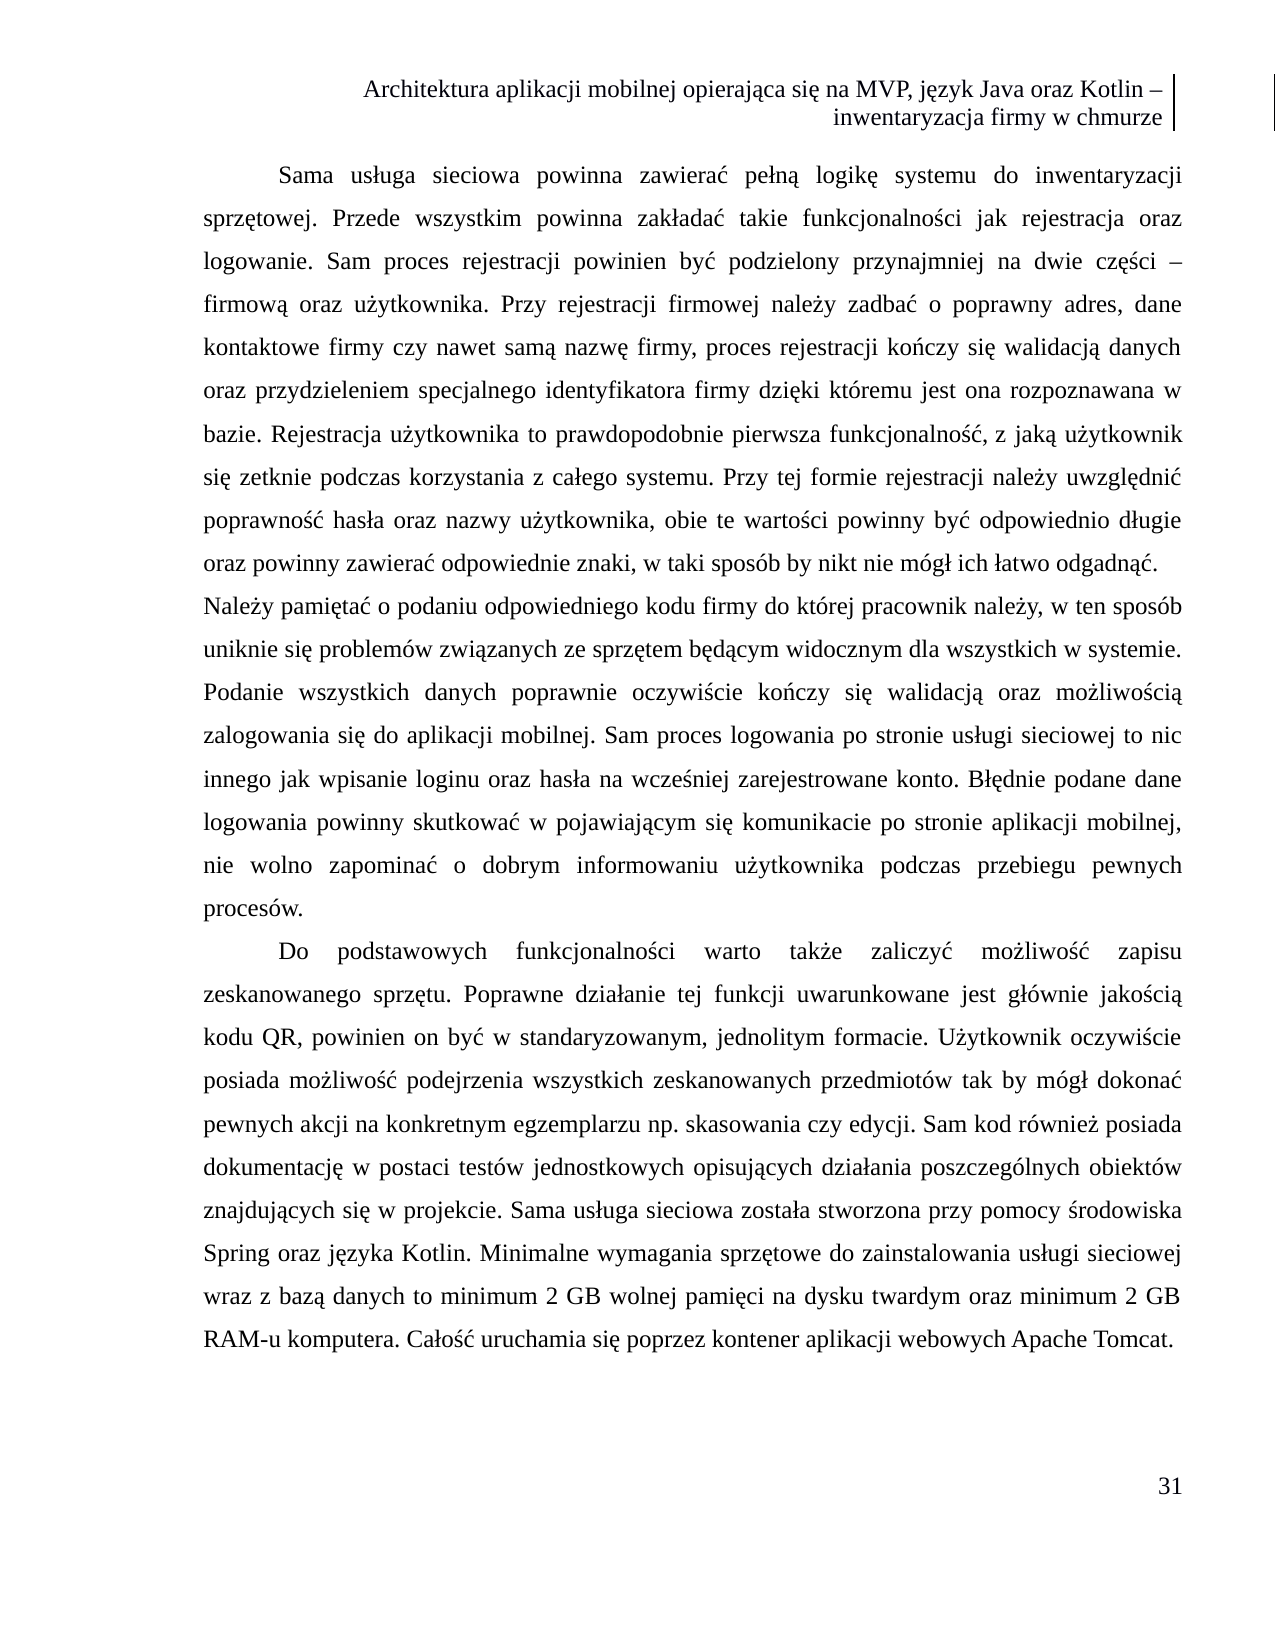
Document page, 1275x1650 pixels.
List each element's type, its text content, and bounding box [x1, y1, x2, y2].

text Należy pamiętać o podaniu odpowiedniego kodu firmy do której pracownik należy, w ten sposób uniknie się problemów związanych ze sprzętem będącym widocznym dla wszystkich w systemie. Podanie wszystkich danych poprawnie oczywiście kończy się walidacją oraz możliwością zalogowania się do aplikacji mobilnej. Sam proces logowania po stronie usługi sieciowej to nic innego jak wpisanie loginu oraz hasła na wcześniej zarejestrowane konto. Błędnie podane dane logowania powinny skutkować w pojawiającym się komunikacie po stronie aplikacji mobilnej, nie wolno zapominać o dobrym informowaniu użytkownika podczas przebiegu pewnych procesów. [203, 591, 1183, 922]
text Sama usługa sieciowa powinna zawierać pełną logikę systemu do inwentaryzacji sprzętowej. Przede wszystkim powinna zakładać takie funkcjonalności jak rejestracja oraz logowanie. Sam proces rejestracji powinien być podzielony przynajmniej na dwie części – firmową oraz użytkownika. Przy rejestracji firmowej należy zadbać o poprawny adres, dane kontaktowe firmy czy nawet samą nazwę firmy, proces rejestracji kończy się walidacją danych oraz przydzieleniem specjalnego identyfikatora firmy dzięki któremu jest ona rozpoznawana w bazie. Rejestracja użytkownika to prawdopodobnie pierwsza funkcjonalność, z jaką użytkownik się zetknie podczas korzystania z całego systemu. Przy tej formie rejestracji należy uwzględnić poprawność hasła oraz nazwy użytkownika, obie te wartości powinny być odpowiednio długie oraz powinny zawierać odpowiednie znaki, w taki sposób by nikt nie mógł ich łatwo odgadnąć. [203, 160, 1183, 577]
text Do podstawowych funkcjonalności warto także zaliczyć możliwość zapisu zeskanowanego sprzętu. Poprawne działanie tej funkcji uwarunkowane jest głównie jakością kodu QR, powinien on być w standaryzowanym, jednolitym formacie. Użytkownik oczywiście posiada możliwość podejrzenia wszystkich zeskanowanych przedmiotów tak by mógł dokonać pewnych akcji na konkretnym egzemplarzu np. skasowania czy edycji. Sam kod również posiada dokumentację w postaci testów jednostkowych opisujących działania poszczególnych obiektów znajdujących się w projekcie. Sama usługa sieciowa została stworzona przy pomocy środowiska Spring oraz języka Kotlin. Minimalne wymagania sprzętowe do zainstalowania usługi sieciowej wraz z bazą danych to minimum 2 GB wolnej pamięci na dysku twardym oraz minimum 2 GB RAM-u komputera. Całość uruchamia się poprzez kontener aplikacji webowych Apache Tomcat. [203, 936, 1183, 1353]
